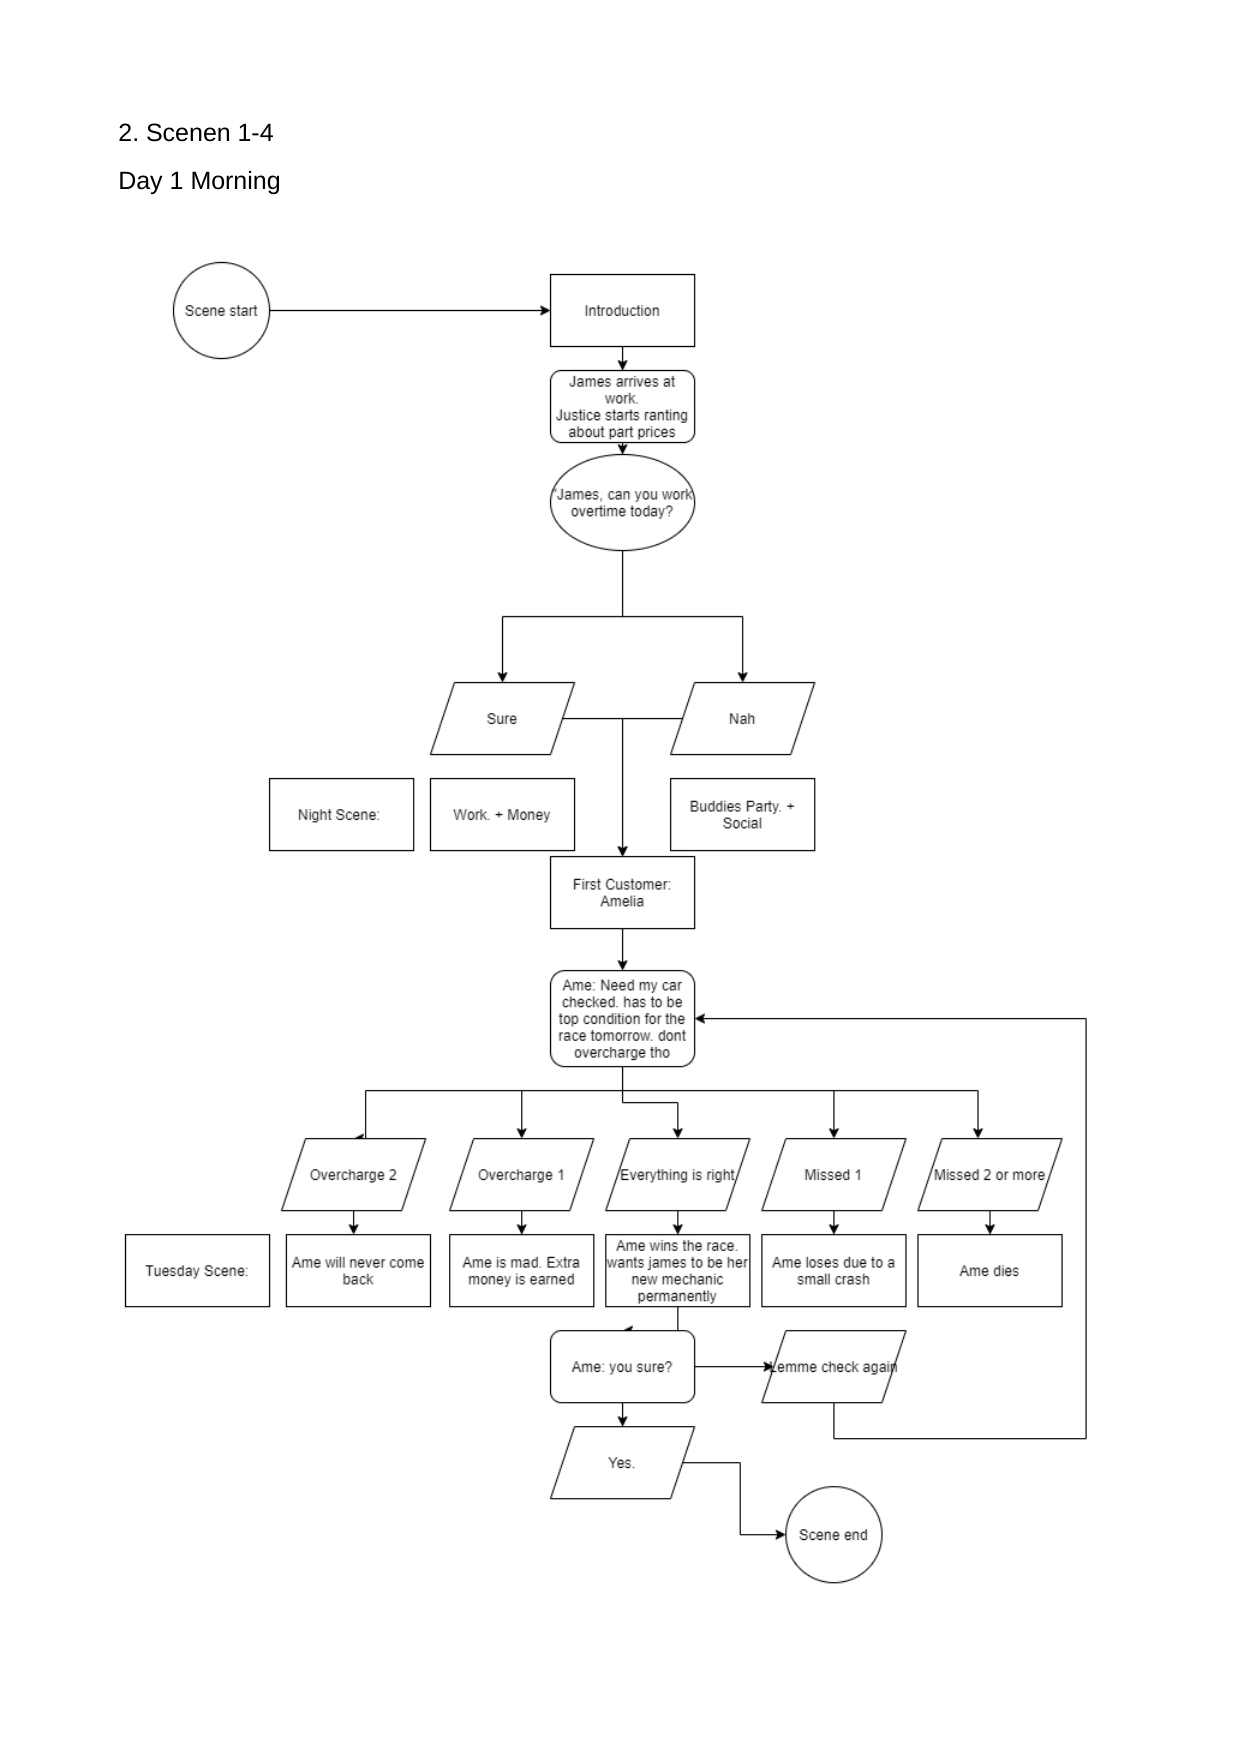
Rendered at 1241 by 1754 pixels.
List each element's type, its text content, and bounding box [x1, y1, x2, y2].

text Day 1 Morning [118, 166, 1122, 194]
text 2. Scenen 1-4 [118, 118, 1122, 147]
picture [119, 196, 1124, 1611]
